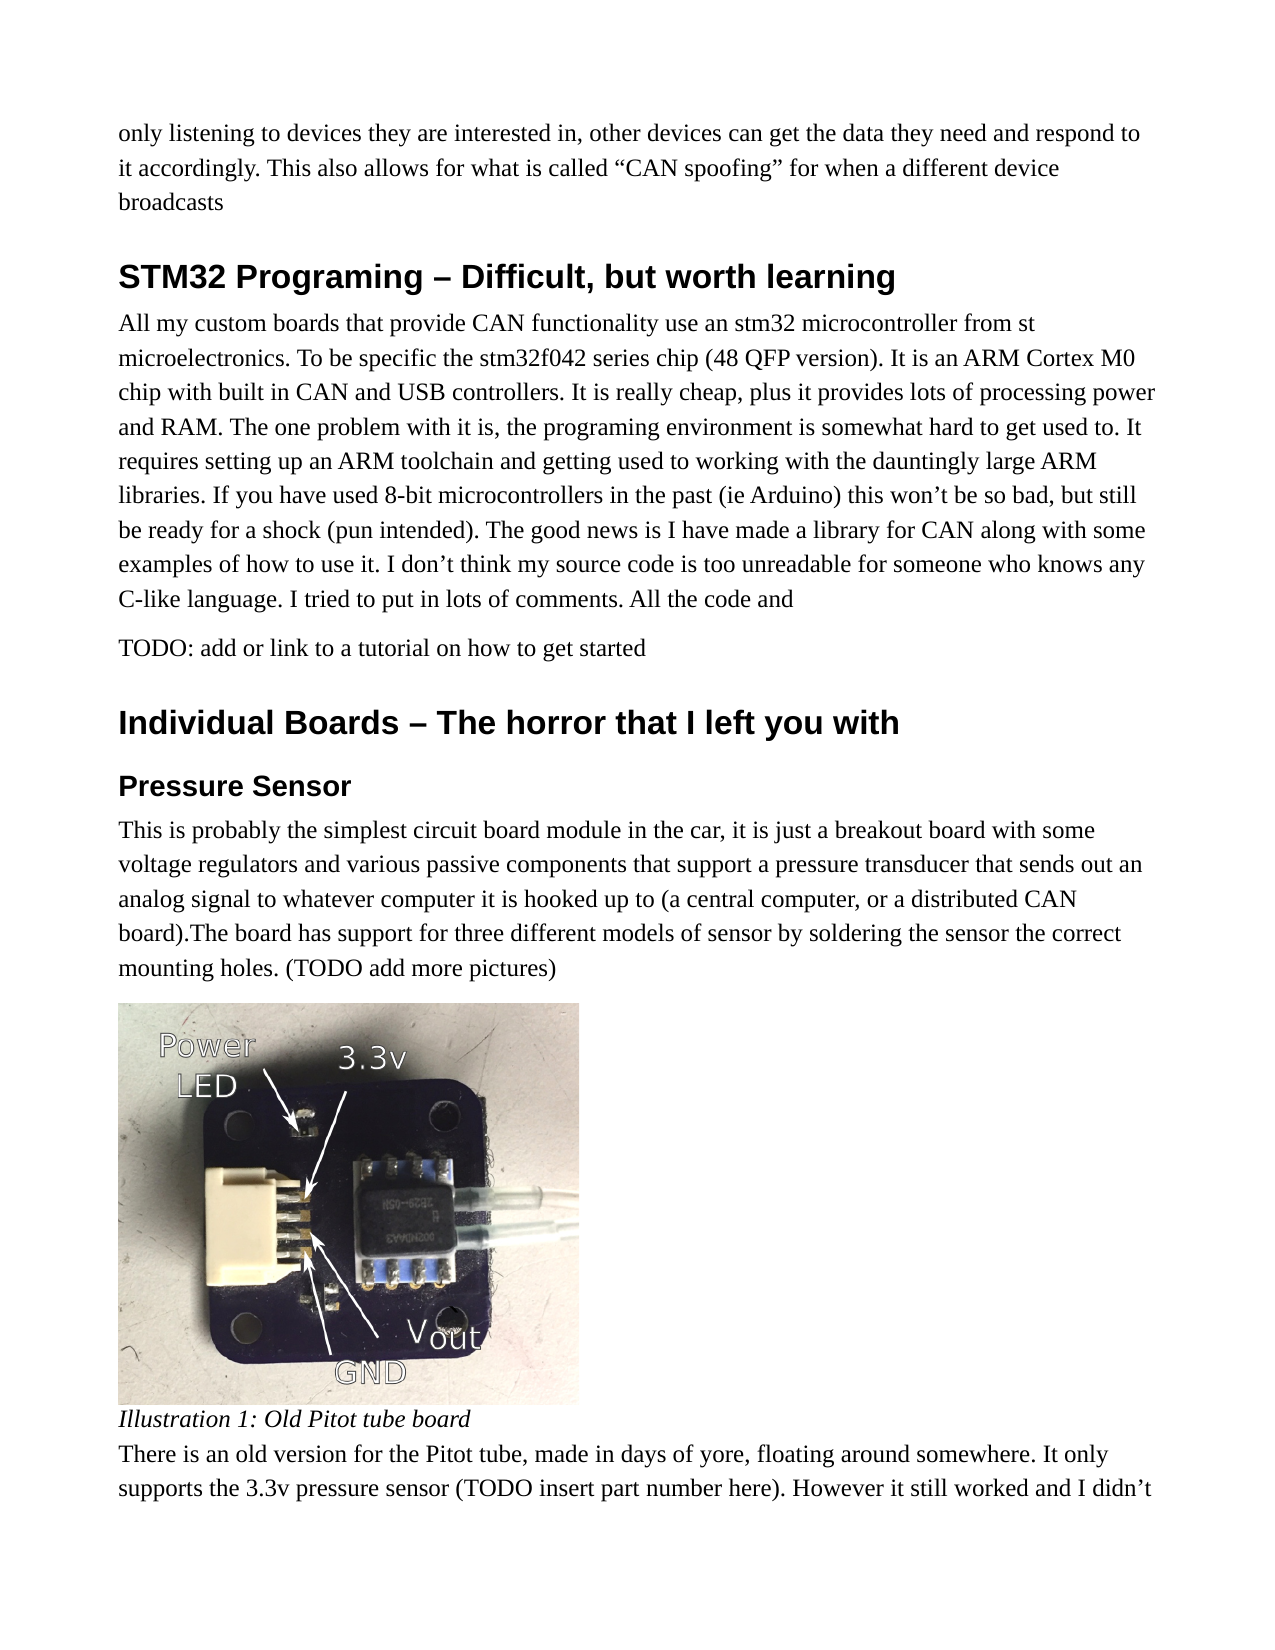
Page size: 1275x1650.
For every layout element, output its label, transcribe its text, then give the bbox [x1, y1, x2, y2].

picture [118, 1003, 580, 1405]
text All my custom boards that provide CAN functionality use an stm32 microcontroller from st microelectronics. To be specific the stm32f042 series chip (48 QFP version). It is an ARM Cortex M0 chip with built in CAN and USB controllers. It is really cheap, plus it provides lots of processing power and RAM. The one problem with it is, the programing environment is somewhat hard to get used to. It requires setting up an ARM toolchain and getting used to working with the dauntingly large ARM libraries. If you have used 8-bit microcontrollers in the past (ie Arduino) this won’t be so bad, but still be ready for a shock (pun intended). The good news is I have made a library for CAN along with some examples of how to use it. I don’t think my source code is too unreadable for someone who knows any C-like language. I tried to put in lots of comments. All the code and [118, 308, 1157, 613]
text This is probably the simplest circuit board module in the car, it is just a breakout board with some voltage regulators and various passive components that support a pressure transducer that sends out an analog signal to whatever computer it is hooked up to (a central computer, or a distributed CAN board).The board has support for three different models of sensor by soldering the sensor the correct mounting holes. (TODO add more pictures) [118, 815, 1157, 982]
text There is an old version for the Pitot tube, made in days of yore, floating around somewhere. It only supports the 3.3v pressure sensor (TODO insert part number here). However it still worked and I didn’t [118, 991, 1157, 1502]
subtitle Individual Boards – The horror that I left you with [118, 703, 1157, 742]
subtitle STM32 Programing – Difficult, but worth learning [118, 257, 1157, 296]
text only listening to devices they are interested in, other devices can get the data they need and respond to it accordingly. This also allows for what is called “CAN spoofing” for when a different device broadcasts [118, 118, 1157, 216]
subtitle Pressure Sensor [118, 769, 1157, 802]
text TODO: add or link to a tutorial on how to get started [118, 633, 1157, 662]
text Illustration 1: Old Pitot tube board [118, 1405, 579, 1433]
